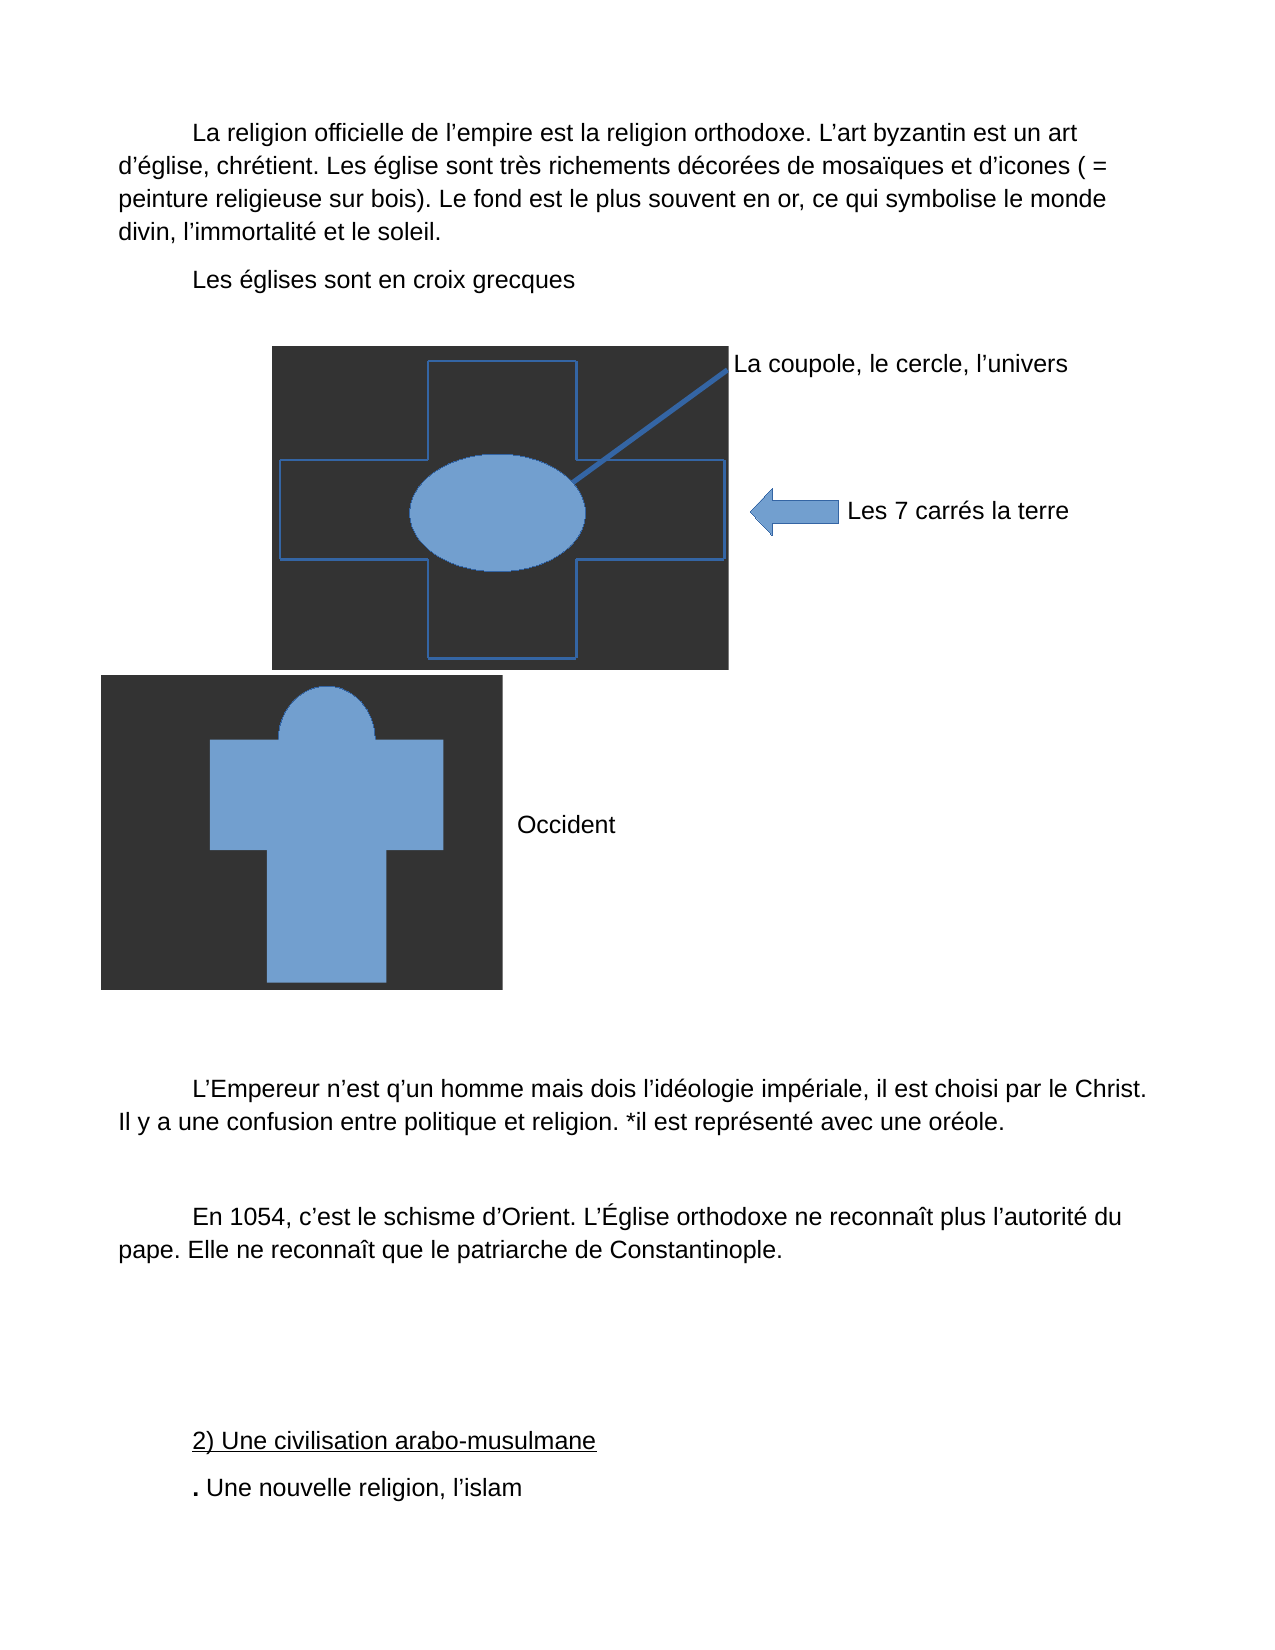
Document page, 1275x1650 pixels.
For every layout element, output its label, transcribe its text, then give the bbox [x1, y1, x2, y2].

text . Une nouvelle religion, l’islam [118, 1473, 1157, 1502]
text 2) Une civilisation arabo-musulmane [118, 1426, 1157, 1454]
text En 1054, c’est le schisme d’Orient. L’Église orthodoxe ne reconnaît plus l’autorité du pape. Elle ne reconnaît que le patriarche de Constantinople. [118, 1202, 1157, 1264]
text L’Empereur n’est q’un homme mais dois l’idéologie impériale, il est choisi par le Christ. Il y a une confusion entre politique et religion. *il est représenté avec une oréole. [118, 1074, 1157, 1136]
text La religion officielle de l’empire est la religion orthodoxe. L’art byzantin est un art d’église, chrétient. Les église sont très richements décorées de mosaïques et d’icones ( = peinture religieuse sur bois). Le fond est le plus souvent en or, ce qui symbolise le monde divin, l’immortalité et le soleil. [118, 118, 1157, 246]
text Les églises sont en croix grecques [118, 265, 1157, 293]
